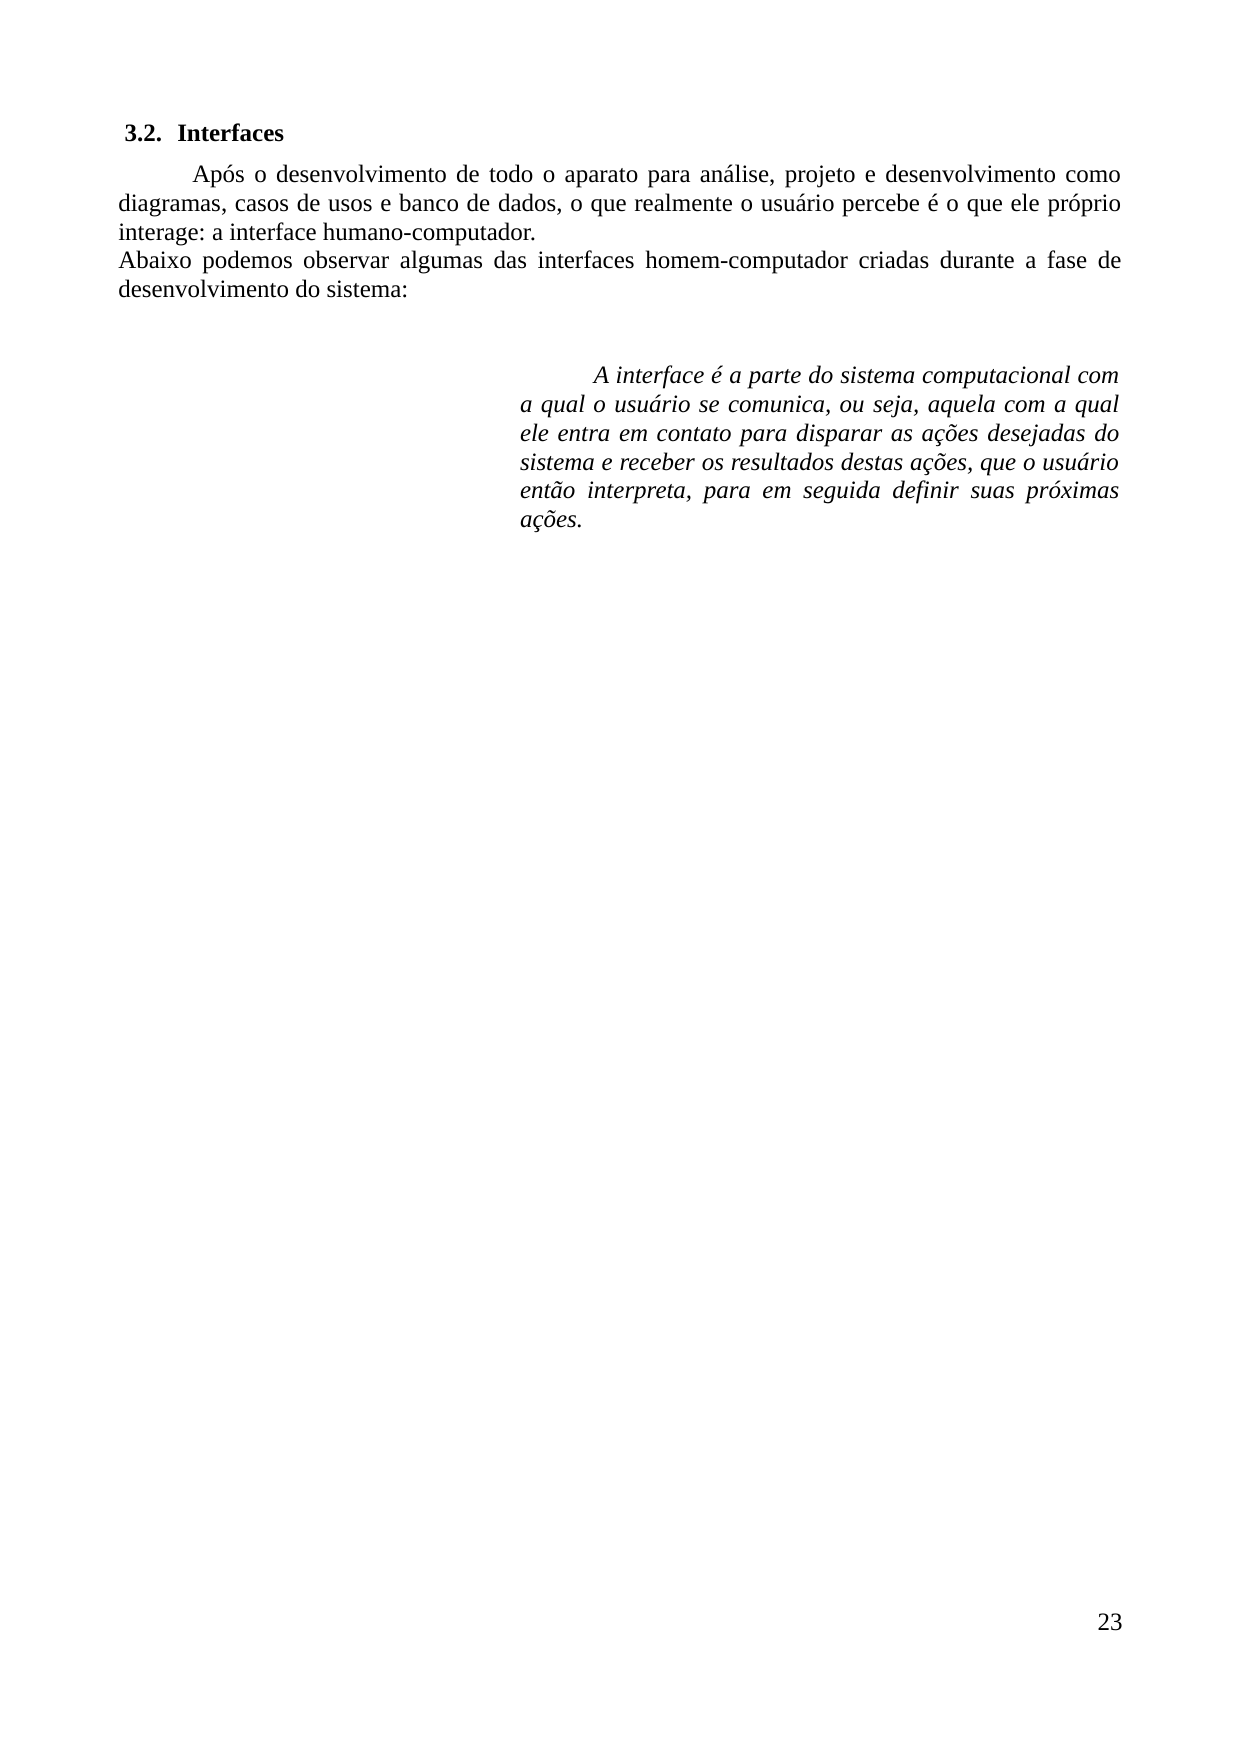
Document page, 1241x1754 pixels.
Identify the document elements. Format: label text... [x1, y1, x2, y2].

text Após o desenvolvimento de todo o aparato para análise, projeto e desenvolvimento como diagramas, casos de usos e banco de dados, o que realmente o usuário percebe é o que ele próprio interage: a interface humano-computador. [118, 159, 1122, 246]
subtitle Interfaces [162, 118, 1122, 147]
text Abaixo podemos observar algumas das interfaces homem-computador criadas durante a fase de desenvolvimento do sistema: [118, 246, 1122, 303]
text A interface é a parte do sistema computacional com a qual o usuário se comunica, ou seja, aquela com a qual ele entra em contato para disparar as ações desejadas do sistema e receber os resultados destas ações, que o usuário então interpreta, para em seguida definir suas próximas ações. [520, 361, 1122, 533]
